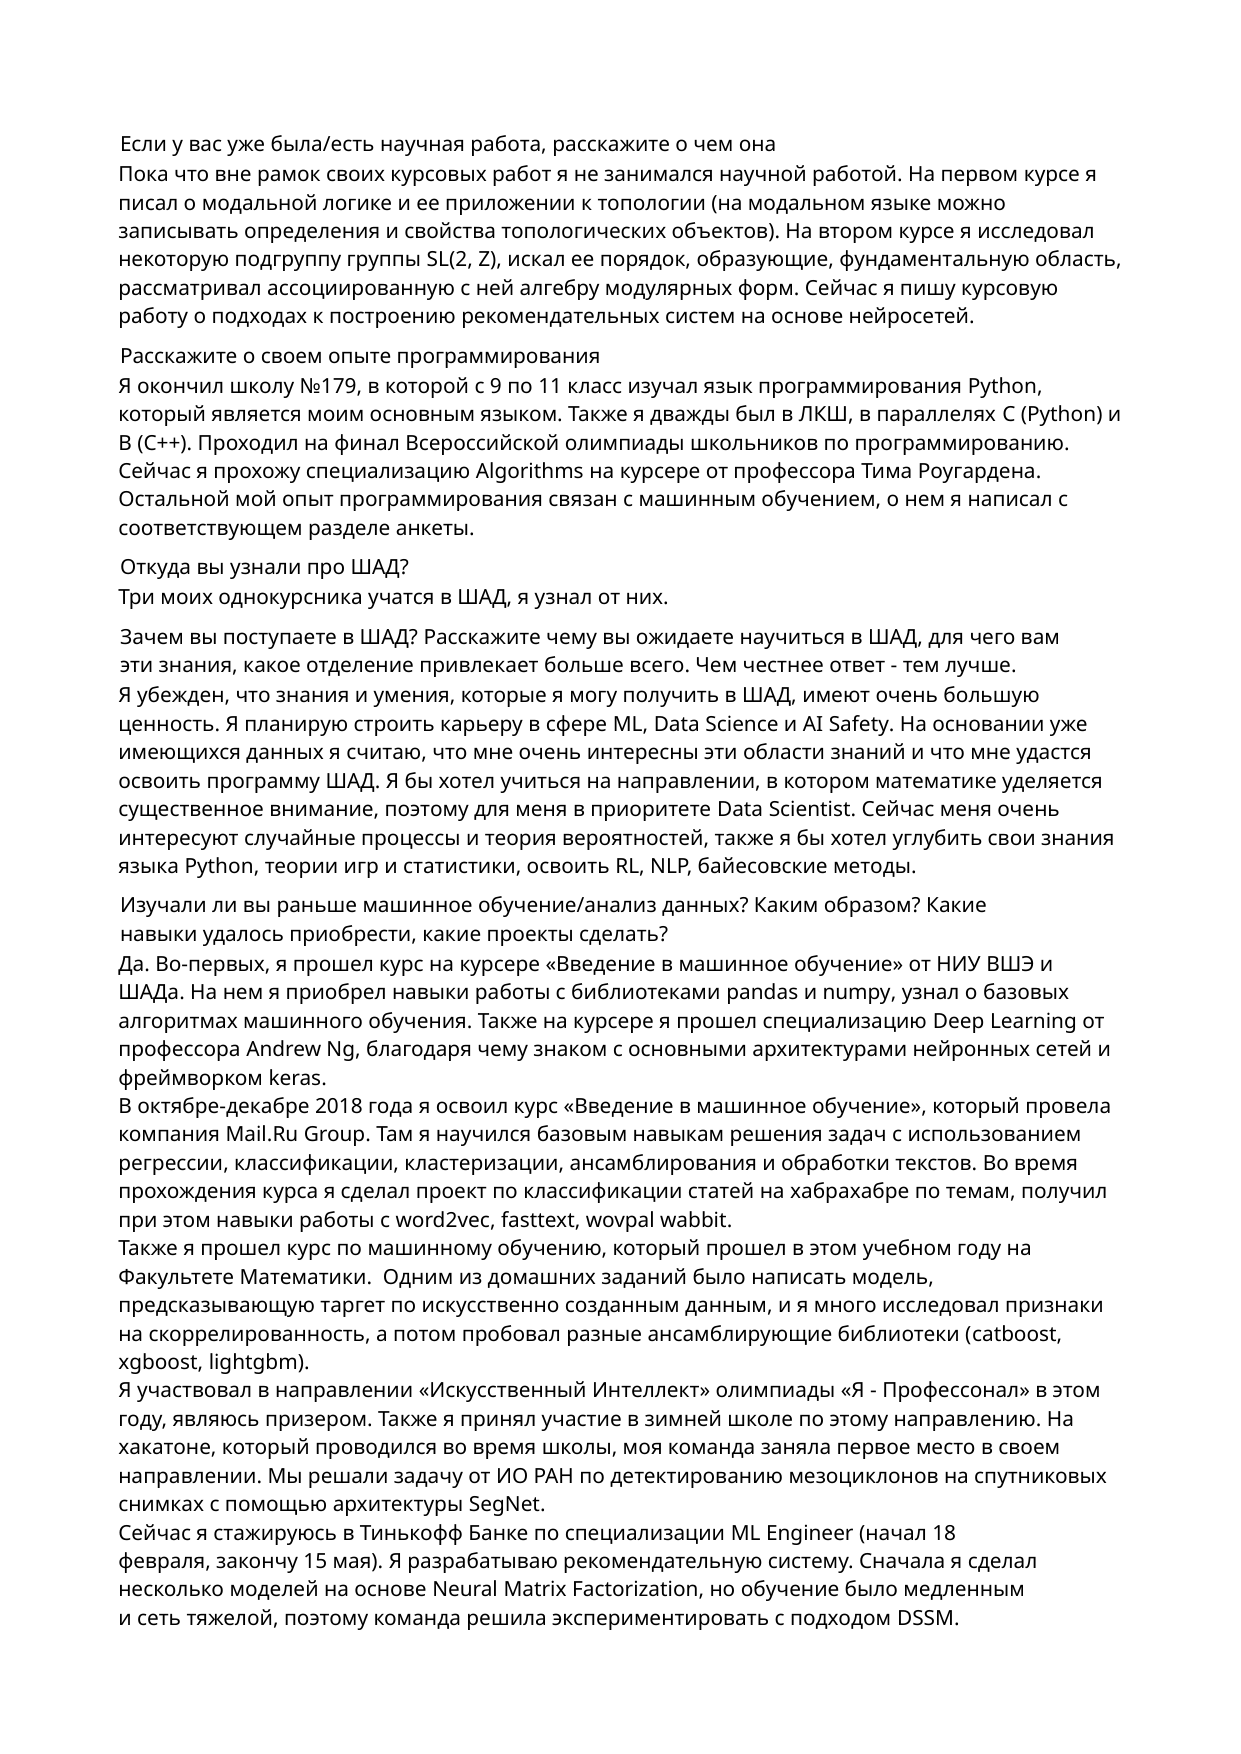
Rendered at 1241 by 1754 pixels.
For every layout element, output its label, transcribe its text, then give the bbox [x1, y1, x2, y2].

table_header Откуда вы узнали про ШАД? [118, 541, 1071, 582]
table_header Зачем вы поступаете в ШАД? Расскажите чему вы ожидаете научиться в ШАД, для чего вам эти знания, какое отделение привлекает больше всего. Чем честнее ответ - тем лучше. [118, 611, 1071, 680]
text Да. Во-первых, я прошел курс на курсере «Введение в машинное обучение» от НИУ ВШЭ и ШАДа. На нем я приобрел навыки работы с библиотеками pandas и numpy, узнал о базовых алгоритмах машинного обучения. Также на курсере я прошел специализацию Deep Learning от профессора Andrew Ng, благодаря чему знаком с основными архитектурами нейронных сетей и фреймворком keras. [118, 949, 1122, 1091]
text Я участвовал в направлении «Искусственный Интеллект» олимпиады «Я - Профессонал» в этом году, являюсь призером. Также я принял участие в зимней школе по этому направлению. На хакатоне, который проводился во время школы, моя команда заняла первое место в своем направлении. Мы решали задачу от ИО РАН по детектированию мезоциклонов на спутниковых снимках с помощью архитектуры SegNet. [118, 1376, 1122, 1518]
text Я окончил школу №179, в которой с 9 по 11 класс изучал язык программирования Python, который является моим основным языком. Также я дважды был в ЛКШ, в параллелях C (Python) и B (C++). Проходил на финал Всероссийской олимпиады школьников по программированию. Сейчас я прохожу специализацию Algorithms на курсере от профессора Тима Роугардена. Остальной мой опыт программирования связан с машинным обучением, о нем я написал с соответствующем разделе анкеты. [118, 371, 1122, 541]
text Три моих однокурсника учатся в ШАД, я узнал от них. [118, 582, 1122, 611]
text Также я прошел курс по машинному обучению, который прошел в этом учебном году на Факультете Математики. Одним из домашних заданий было написать модель, предсказывающую таргет по искусственно созданным данным, и я много исследовал признаки на скоррелированность, а потом пробовал разные ансамблирующие библиотеки (catboost, xgboost, lightgbm). [118, 1233, 1122, 1376]
text Пока что вне рамок своих курсовых работ я не занимался научной работой. На первом курсе я писал о модальной логике и ее приложении к топологии (на модальном языке можно записывать определения и свойства топологических объектов). На втором курсе я исследовал некоторую подгруппу группы SL(2, Z), искал ее порядок, образующие, фундаментальную область, рассматривал ассоциированную с ней алгебру модулярных форм. Сейчас я пишу курсовую работу о подходах к построению рекомендательных систем на основе нейросетей. [118, 159, 1122, 330]
text В октябре-декабре 2018 года я освоил курс «Введение в машинное обучение», который провела компания Mail.Ru Group. Там я научился базовым навыкам решения задач с использованием регрессии, классификации, кластеризации, ансамблирования и обработки текстов. Во время прохождения курса я сделал проект по классификации статей на хабрахабре по темам, получил при этом навыки работы с word2vec, fasttext, wovpal wabbit. [118, 1091, 1122, 1233]
text Я убежден, что знания и умения, которые я могу получить в ШАД, имеют очень большую ценность. Я планирую строить карьеру в сфере ML, Data Science и AI Safety. На основании уже имеющихся данных я считаю, что мне очень интересны эти области знаний и что мне удастся освоить программу ШАД. Я бы хотел учиться на направлении, в котором математике уделяется существенное внимание, поэтому для меня в приоритете Data Scientist. Сейчас меня очень интересуют случайные процессы и теория вероятностей, также я бы хотел углубить свои знания языка Python, теории игр и статистики, освоить RL, NLP, байесовские методы. [118, 680, 1122, 879]
text Сейчас я стажируюсь в Тинькофф Банке по специализации ML Engineer (начал 18 февраля, закончу 15 мая). Я разрабатываю рекомендательную систему. Сначала я сделал несколько моделей на основе Neural Matrix Factorization, но обучение было медленным и сеть тяжелой, поэтому команда решила экспериментировать с подходом DSSM. [118, 1518, 1039, 1631]
table_header Если у вас уже была/есть научная работа, расскажите о чем она [118, 118, 1071, 159]
table_header Расскажите о своем опыте программирования [118, 330, 1071, 371]
table_header Изучали ли вы раньше машинное обучение/анализ данных? Каким образом? Какие навыки удалось приобрести, какие проекты сделать? [118, 880, 1071, 949]
